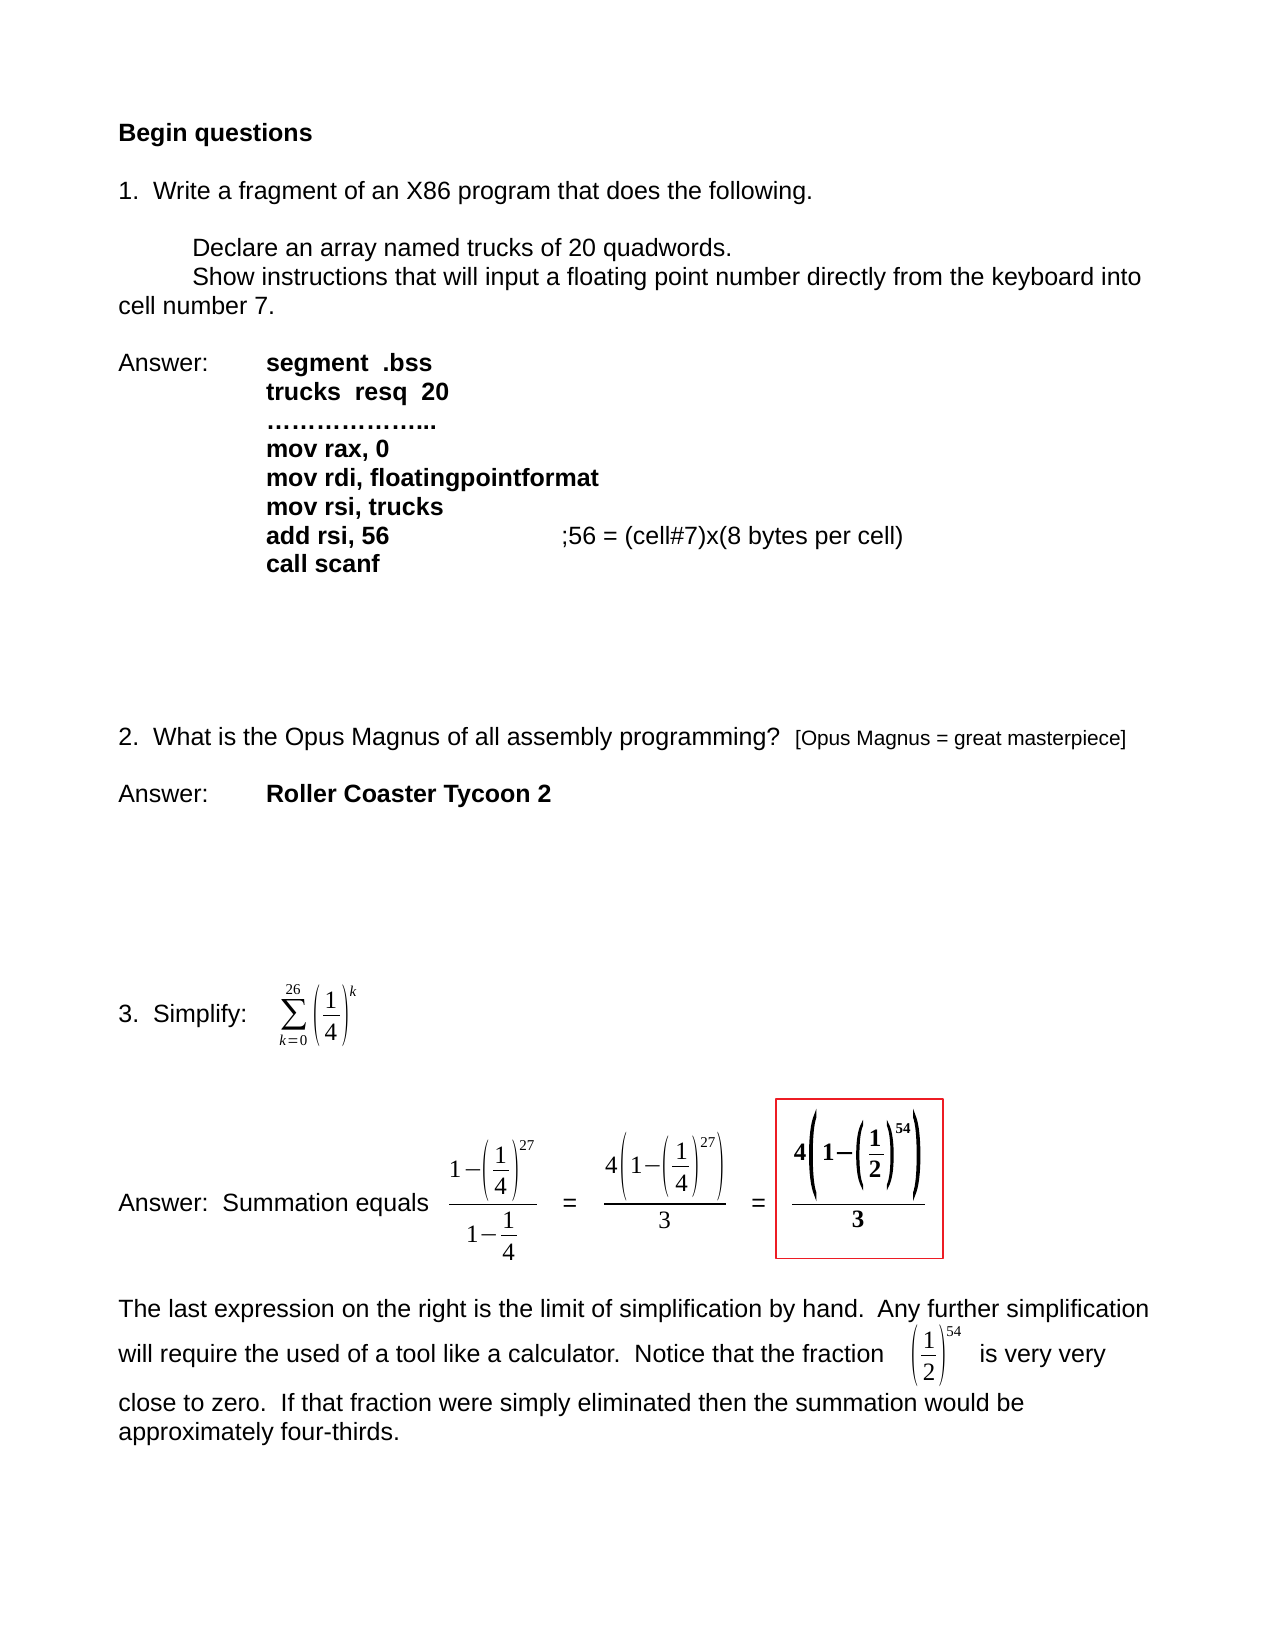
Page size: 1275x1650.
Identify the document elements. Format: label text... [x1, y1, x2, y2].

text The last expression on the right is the limit of simplification by hand. Any further simplification will require the used of a tool like a calculator. Notice that the fraction is very very close to zero. If that fraction were simply eliminated then the summation would be approximately four-thirds. [118, 1293, 1157, 1445]
text mov rax, 0 [118, 434, 1157, 463]
text Declare an array named trucks of 20 quadwords. [118, 233, 1157, 262]
text mov rsi, trucks [118, 492, 1157, 521]
text call scanf [118, 549, 1157, 578]
text ………………... [118, 406, 1157, 434]
text Show instructions that will input a floating point number directly from the keyboard into cell number 7. [118, 262, 1157, 319]
text mov rdi, floatingpointformat [118, 463, 1157, 492]
text 2. What is the Opus Magnus of all assembly programming? [Opus Magnus = great masterpiece] [118, 722, 1157, 751]
text 1. Write a fragment of an X86 program that does the following. [118, 176, 1157, 204]
text Answer: Roller Coaster Tycoon 2 [118, 779, 1157, 808]
text trucks resq 20 [118, 377, 1157, 406]
text add rsi, 56 ;56 = (cell#7)x(8 bytes per cell) [118, 521, 1157, 549]
text Answer: Summation equals = = [118, 1106, 1157, 1265]
text Begin questions [118, 118, 1157, 147]
text 3. Simplify: [118, 981, 1157, 1048]
text Answer: segment .bss [118, 348, 1157, 377]
